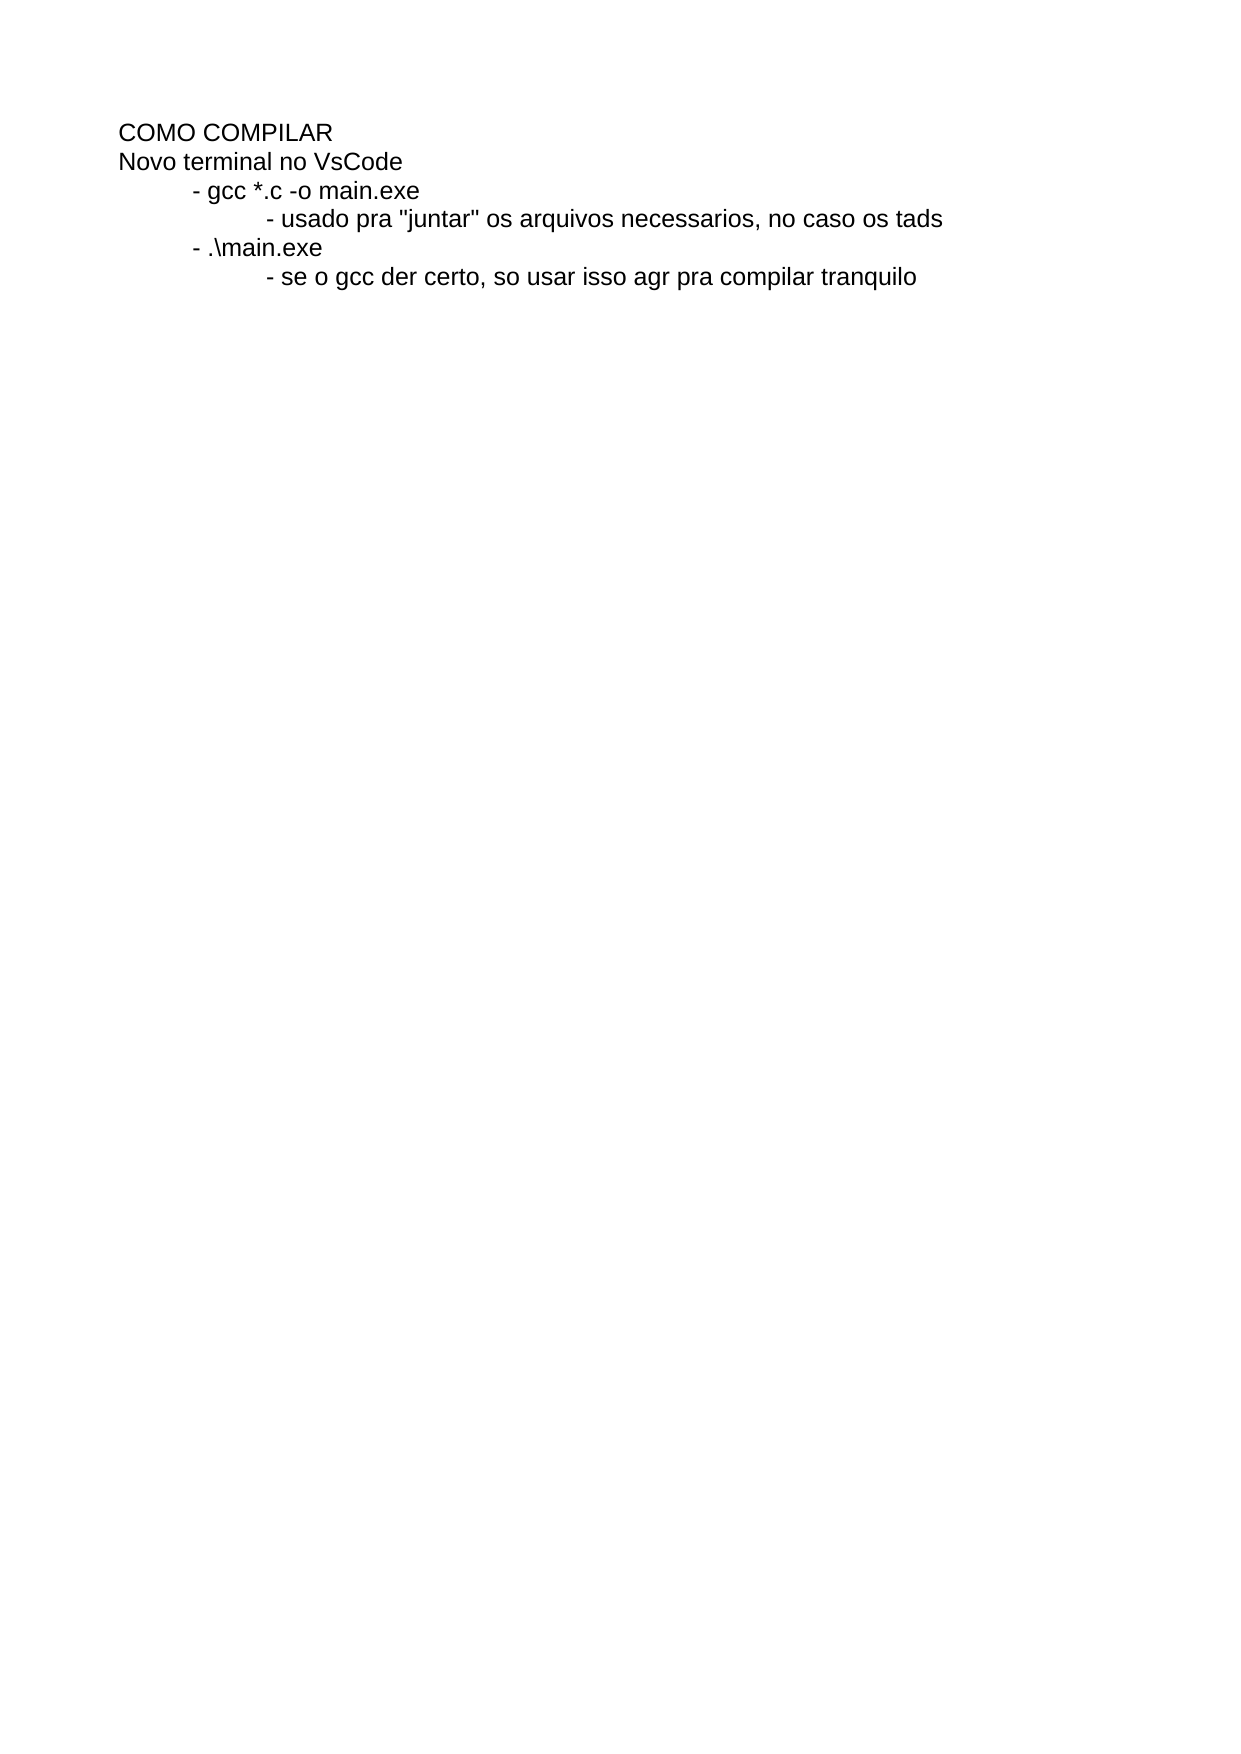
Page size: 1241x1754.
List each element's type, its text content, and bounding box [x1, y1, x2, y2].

text COMO COMPILAR Novo terminal no VsCode - gcc *.c -o main.exe - usado pra "juntar" os arquivos necessarios, no caso os tads - .\main.exe - se o gcc der certo, so usar isso agr pra compilar tranquilo [118, 118, 1122, 291]
